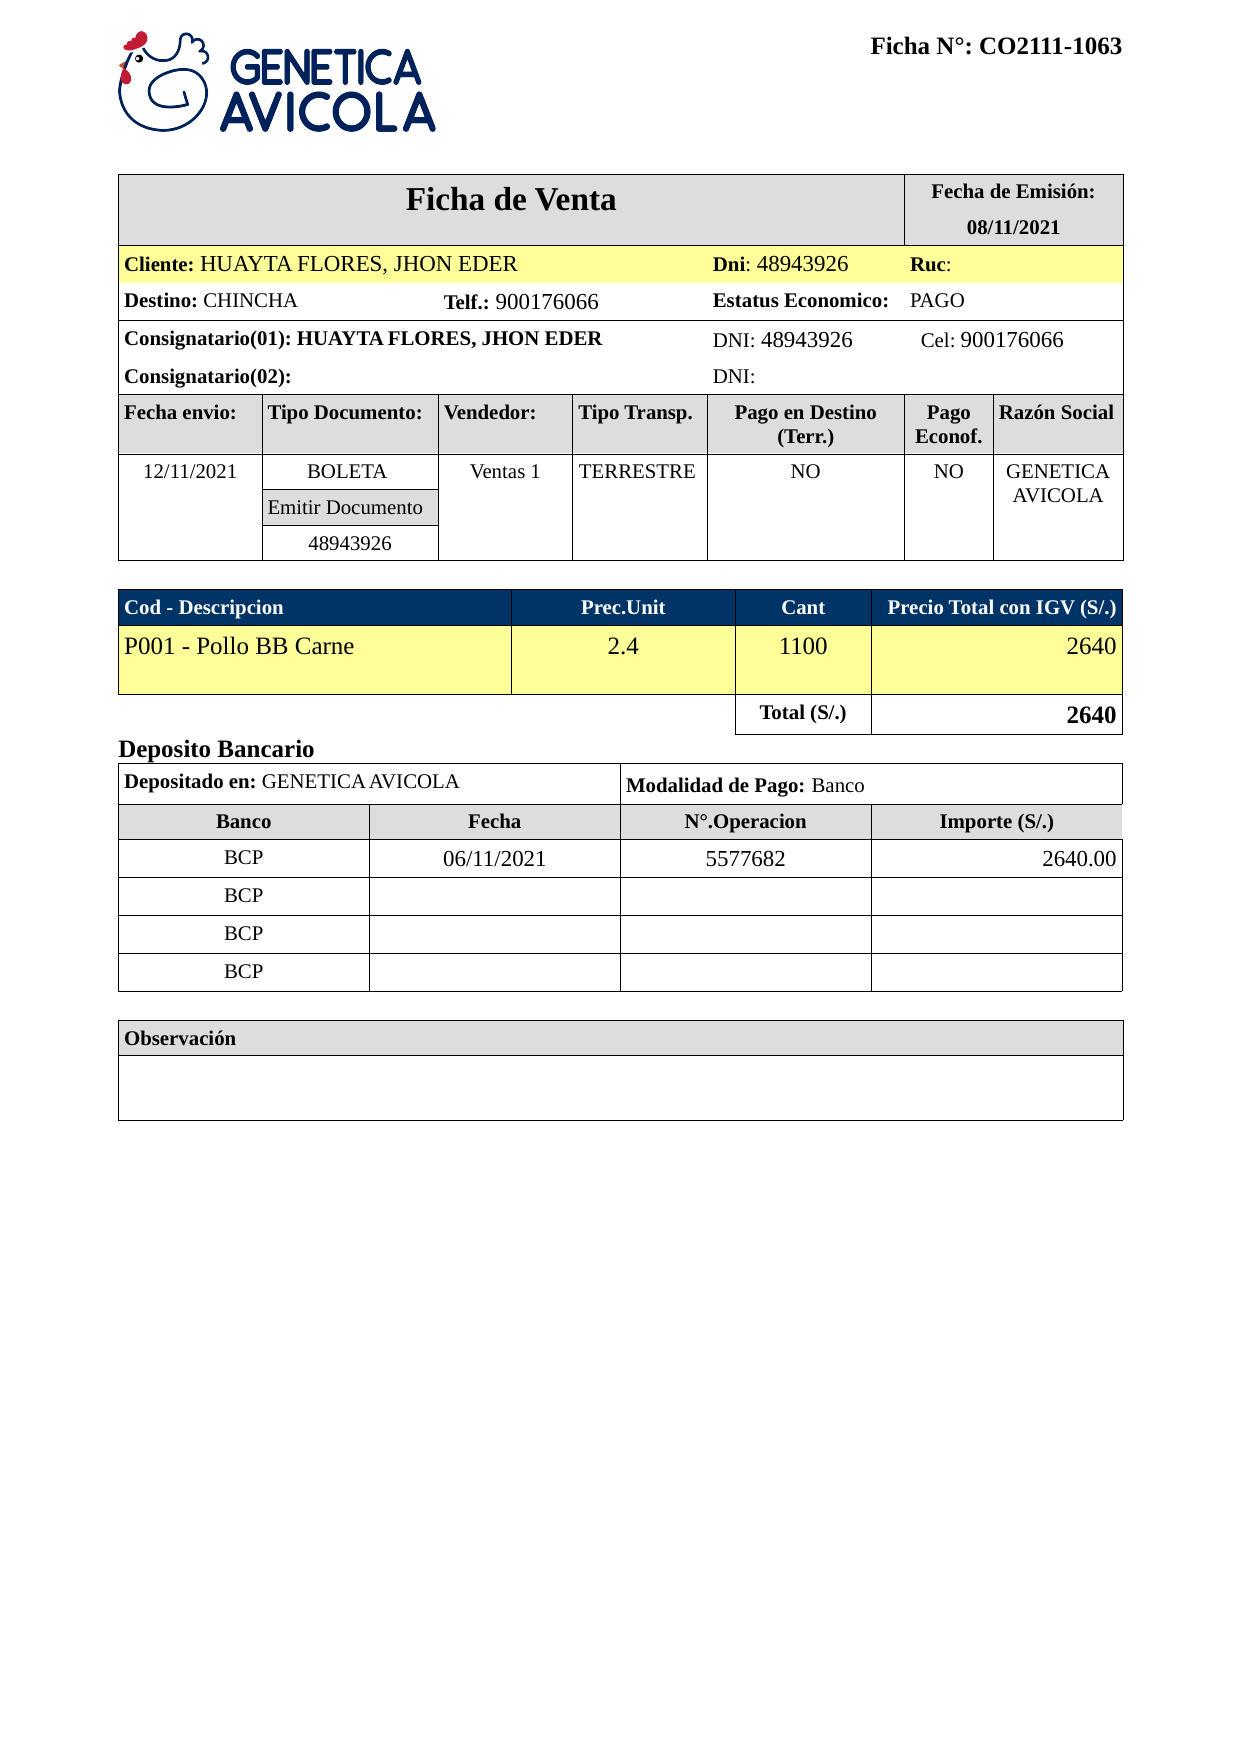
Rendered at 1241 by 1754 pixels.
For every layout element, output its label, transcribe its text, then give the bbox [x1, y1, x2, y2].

table_cell [119, 1056, 1123, 1119]
table_cell [621, 878, 871, 915]
table_cell 2640 [872, 626, 1122, 694]
table_cell Pago Econof. [905, 395, 993, 453]
table_header Fecha de Emisión: [905, 175, 1123, 209]
table_cell P001 - Pollo BB Carne [119, 626, 511, 694]
table_cell [370, 954, 620, 991]
table_cell NO [905, 455, 993, 560]
table_cell 12/11/2021 [119, 455, 262, 560]
table_cell Destino: CHINCHA [119, 283, 438, 320]
table_cell [872, 878, 1122, 915]
table_cell Consignatario(01): HUAYTA FLORES, JHON EDER [119, 321, 707, 358]
table_cell Telf.: 900176066 [438, 283, 707, 320]
table_cell 2640.00 [872, 840, 1122, 877]
table_header Depositado en: GENETICA AVICOLA [119, 764, 620, 803]
table_cell Estatus Economico: [707, 283, 904, 320]
table_cell TERRESTRE [573, 455, 707, 560]
table_cell Emitir Documento [263, 490, 438, 525]
table_cell BCP [119, 954, 369, 991]
table_cell Total (S/.) [736, 695, 871, 734]
table_cell BCP [119, 916, 369, 953]
table_cell [872, 954, 1122, 991]
table_cell [118, 695, 511, 734]
table_cell Fecha [370, 805, 620, 839]
table_cell Cliente: HUAYTA FLORES, JHON EDER [119, 246, 707, 283]
table_cell BCP [119, 878, 369, 915]
table_cell Consignatario(02): [119, 358, 707, 394]
table_cell 08/11/2021 [905, 209, 1123, 245]
table_header Prec.Unit [512, 590, 735, 625]
table_cell Banco [119, 805, 369, 839]
table_cell 06/11/2021 [370, 840, 620, 877]
table_cell Importe (S/.) [872, 805, 1122, 839]
table_cell [370, 916, 620, 953]
table_cell 5577682 [621, 840, 871, 877]
table_header Cant [736, 590, 871, 625]
table_cell BOLETA [263, 455, 438, 489]
table_cell GENETICA AVICOLA [994, 455, 1123, 560]
table_cell Pago en Destino (Terr.) [708, 395, 904, 453]
table_cell [370, 878, 620, 915]
table_header Observación [119, 1021, 1123, 1055]
table_cell Cel: 900176066 [915, 321, 1123, 358]
table_cell Tipo Transp. [573, 395, 707, 453]
table_cell Dni: 48943926 [707, 246, 904, 283]
table_cell Ventas 1 [439, 455, 572, 560]
table_cell BCP [119, 840, 369, 877]
table_cell Ruc: [904, 246, 1123, 283]
table_header Modalidad de Pago: Banco [621, 764, 1122, 803]
table_header Cod - Descripcion [119, 590, 511, 625]
table_cell [621, 916, 871, 953]
table_cell Fecha envio: [119, 395, 262, 453]
table_cell DNI: 48943926 [707, 321, 915, 358]
table_cell Vendedor: [439, 395, 572, 453]
table_cell 2.4 [512, 626, 735, 694]
picture [118, 31, 436, 132]
table_cell [872, 916, 1122, 953]
table_header Ficha de Venta [119, 175, 904, 245]
table_header Precio Total con IGV (S/.) [872, 590, 1122, 625]
table_cell 2640 [872, 695, 1122, 734]
table_cell DNI: [707, 358, 1123, 394]
table_cell 48943926 [263, 526, 438, 560]
table_cell [621, 954, 871, 991]
text Deposito Bancario [118, 734, 1122, 763]
table_cell [511, 695, 735, 734]
table_cell 1100 [736, 626, 871, 694]
table_cell NO [708, 455, 904, 560]
table_cell N°.Operacion [621, 805, 871, 839]
table_cell Razón Social [994, 395, 1123, 453]
table_cell Tipo Documento: [263, 395, 438, 453]
table_cell PAGO [904, 283, 1123, 320]
